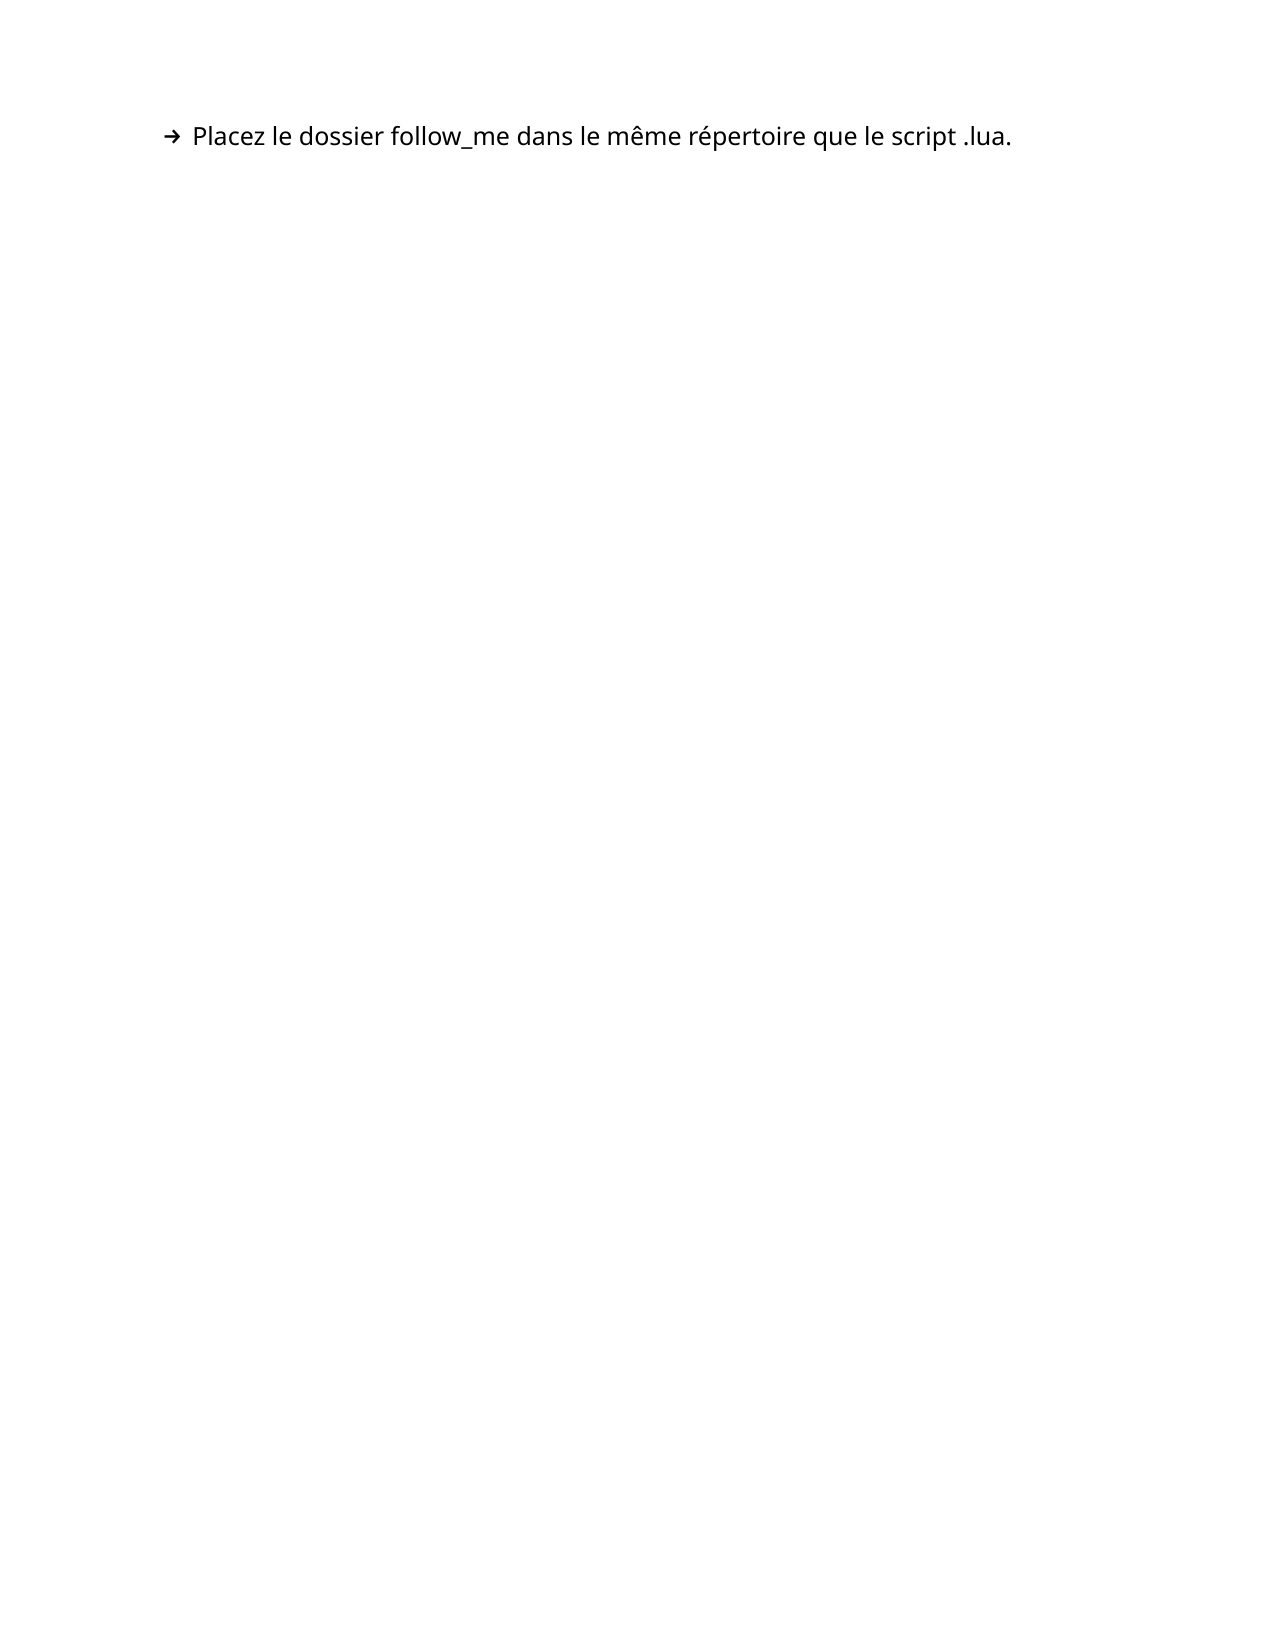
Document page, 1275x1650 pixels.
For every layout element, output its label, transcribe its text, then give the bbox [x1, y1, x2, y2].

list Placez le dossier follow_me dans le même répertoire que le script .lua. [162, 118, 1157, 152]
